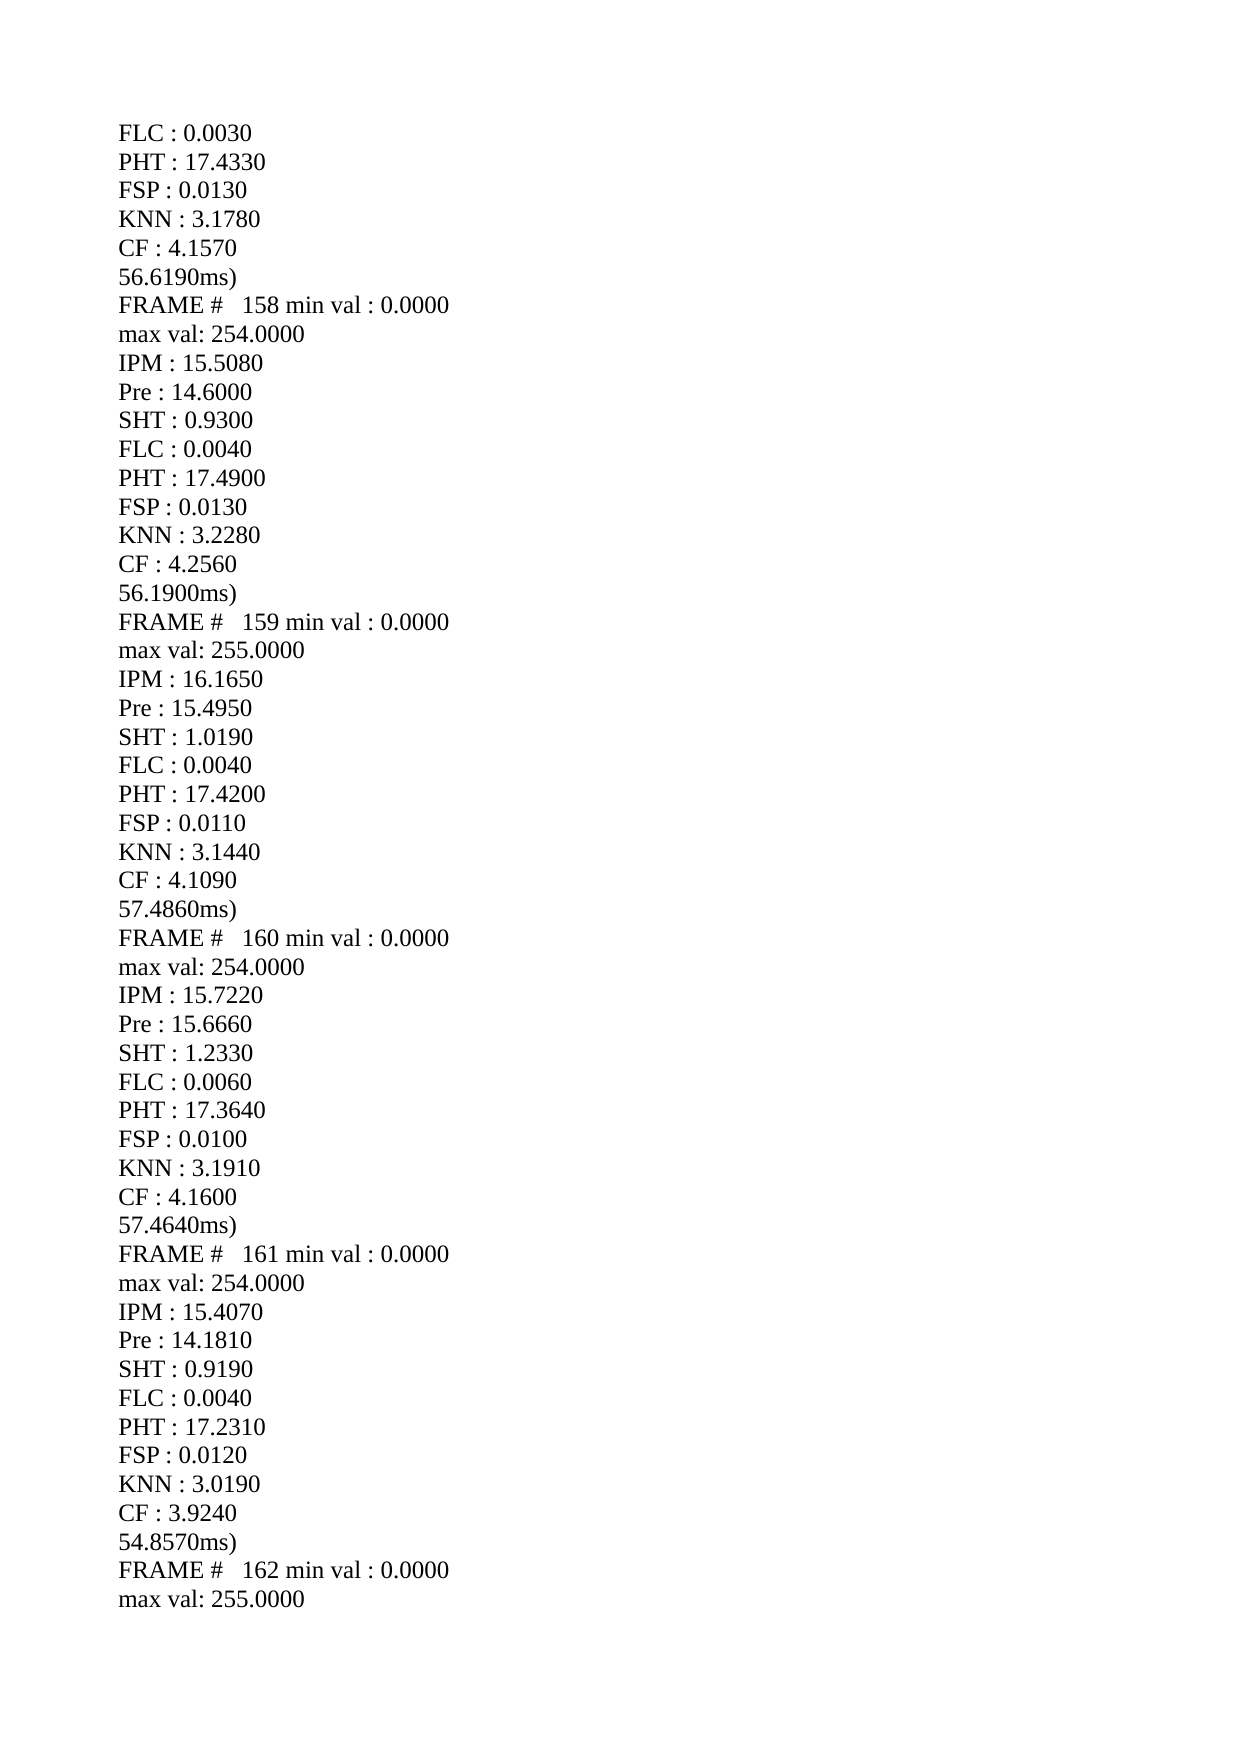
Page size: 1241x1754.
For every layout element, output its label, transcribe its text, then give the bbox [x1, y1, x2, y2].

text FLC : 0.0030 [118, 118, 1122, 147]
text FSP : 0.0130 [118, 176, 1122, 204]
text CF : 4.1600 [118, 1182, 1122, 1211]
text KNN : 3.2280 [118, 521, 1122, 549]
text max val: 254.0000 [118, 952, 1122, 981]
text max val: 255.0000 [118, 1584, 1122, 1613]
text FSP : 0.0130 [118, 492, 1122, 521]
text max val: 254.0000 [118, 1268, 1122, 1297]
text FLC : 0.0060 [118, 1067, 1122, 1096]
text max val: 255.0000 [118, 636, 1122, 664]
text Pre : 14.6000 [118, 377, 1122, 406]
text KNN : 3.1780 [118, 204, 1122, 233]
text 57.4860ms) [118, 894, 1122, 923]
text KNN : 3.1440 [118, 837, 1122, 866]
text FSP : 0.0110 [118, 808, 1122, 837]
text FRAME # 162 min val : 0.0000 [118, 1556, 1122, 1584]
text FSP : 0.0120 [118, 1441, 1122, 1469]
text PHT : 17.4330 [118, 147, 1122, 176]
text PHT : 17.4900 [118, 463, 1122, 492]
text FRAME # 158 min val : 0.0000 [118, 291, 1122, 319]
text 56.6190ms) [118, 262, 1122, 291]
text IPM : 15.5080 [118, 348, 1122, 377]
text FLC : 0.0040 [118, 751, 1122, 779]
text Pre : 15.4950 [118, 693, 1122, 722]
text 56.1900ms) [118, 578, 1122, 607]
text FLC : 0.0040 [118, 434, 1122, 463]
text PHT : 17.2310 [118, 1412, 1122, 1441]
text PHT : 17.4200 [118, 779, 1122, 808]
text FRAME # 161 min val : 0.0000 [118, 1239, 1122, 1268]
text SHT : 0.9190 [118, 1354, 1122, 1383]
text PHT : 17.3640 [118, 1096, 1122, 1124]
text max val: 254.0000 [118, 319, 1122, 348]
text Pre : 15.6660 [118, 1009, 1122, 1038]
text CF : 4.1570 [118, 233, 1122, 262]
text CF : 4.2560 [118, 549, 1122, 578]
text FLC : 0.0040 [118, 1383, 1122, 1412]
text CF : 4.1090 [118, 866, 1122, 894]
text FRAME # 159 min val : 0.0000 [118, 607, 1122, 636]
text FSP : 0.0100 [118, 1124, 1122, 1153]
text 54.8570ms) [118, 1527, 1122, 1556]
text IPM : 16.1650 [118, 664, 1122, 693]
text 57.4640ms) [118, 1211, 1122, 1239]
text IPM : 15.4070 [118, 1297, 1122, 1326]
text CF : 3.9240 [118, 1498, 1122, 1527]
text FRAME # 160 min val : 0.0000 [118, 923, 1122, 952]
text KNN : 3.1910 [118, 1153, 1122, 1182]
text SHT : 1.0190 [118, 722, 1122, 751]
text IPM : 15.7220 [118, 981, 1122, 1009]
text KNN : 3.0190 [118, 1469, 1122, 1498]
text SHT : 0.9300 [118, 406, 1122, 434]
text Pre : 14.1810 [118, 1326, 1122, 1354]
text SHT : 1.2330 [118, 1038, 1122, 1067]
